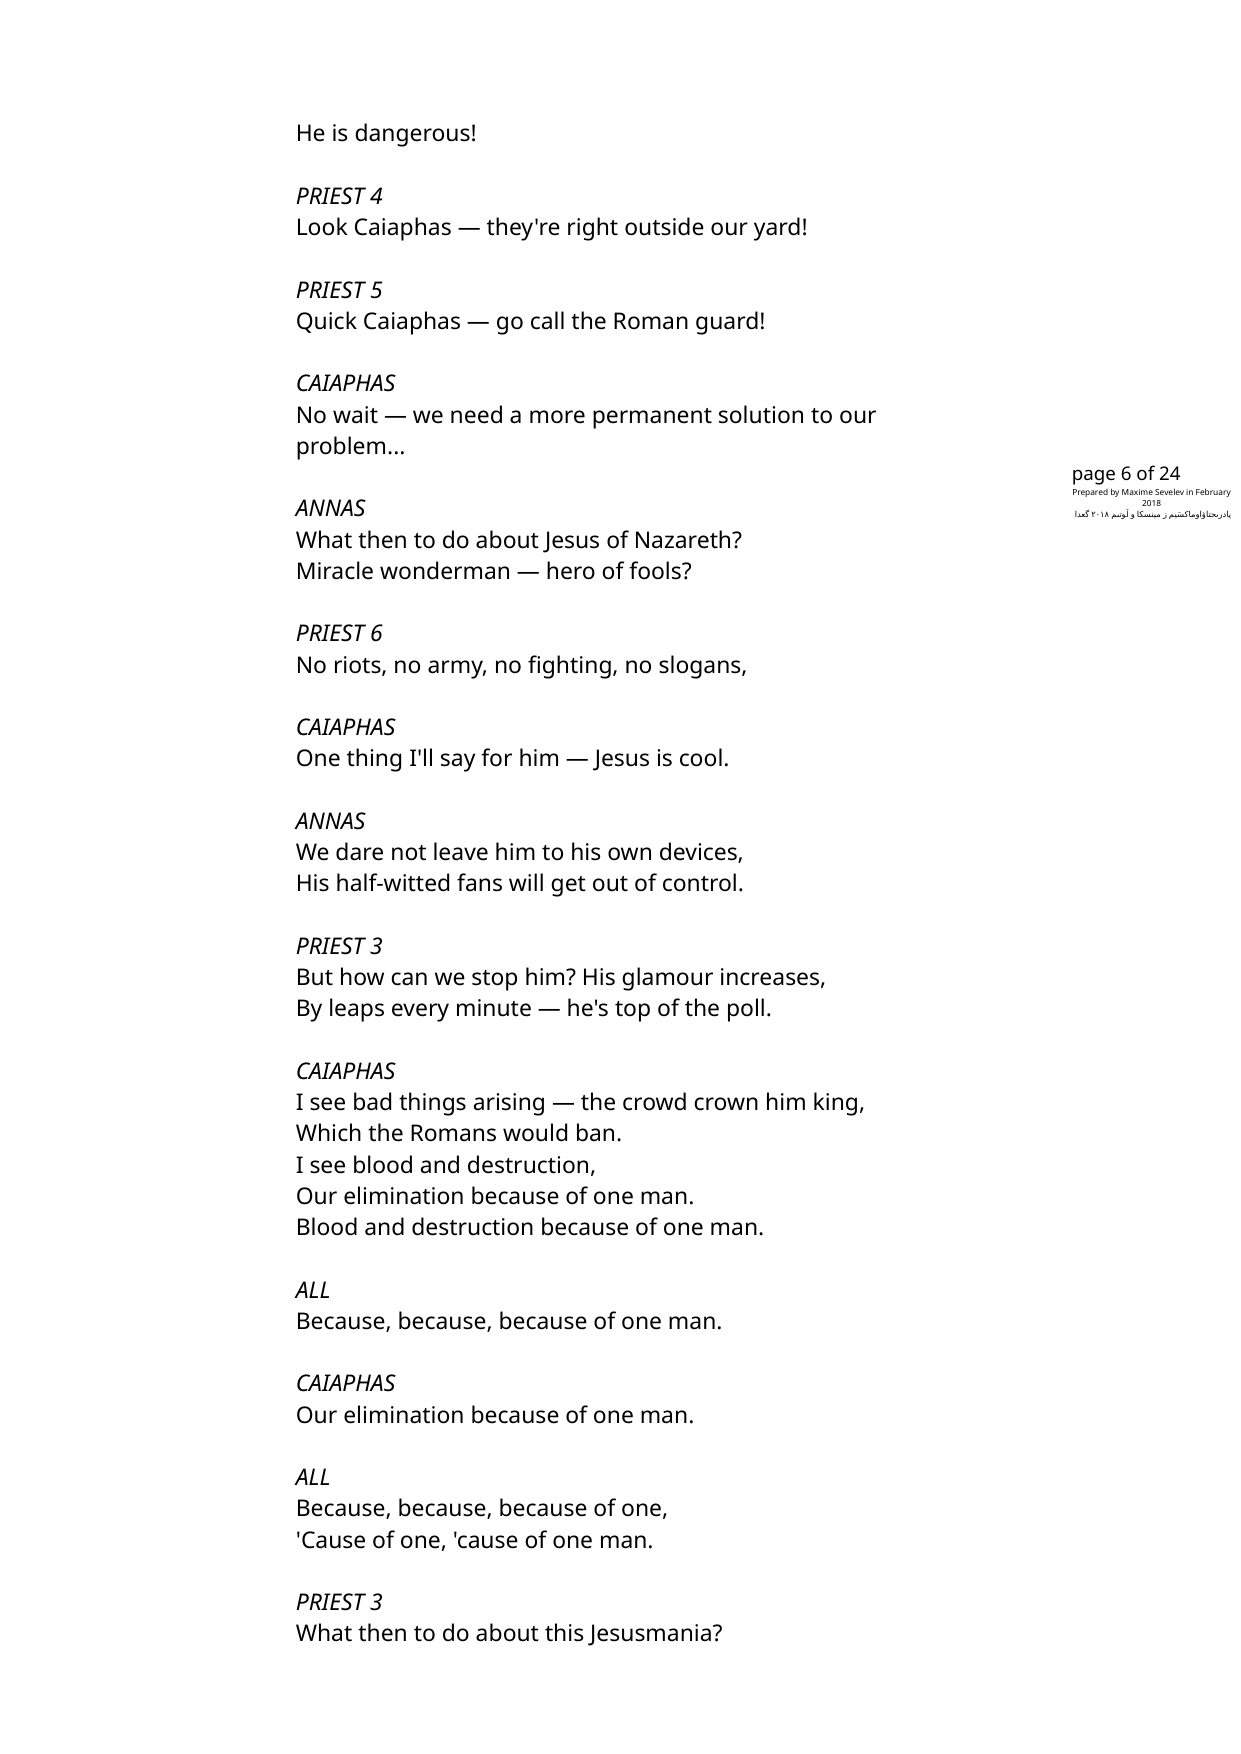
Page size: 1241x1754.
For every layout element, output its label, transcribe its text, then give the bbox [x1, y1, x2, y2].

text What then to do about Jesus of Nazareth? [296, 523, 961, 555]
text CAIAPHAS [296, 367, 961, 398]
text 'Cause of one, 'cause of one man. [296, 1523, 961, 1555]
text PRIEST 5 [296, 273, 961, 305]
text No wait — we need a more permanent solution to our problem... [296, 398, 961, 461]
text ALL [296, 1461, 961, 1492]
text Our elimination because of one man. [296, 1180, 961, 1211]
text Because, because, because of one, [296, 1492, 961, 1523]
text ANNAS [296, 492, 961, 523]
text No riots, no army, no fighting, no slogans, [296, 648, 961, 680]
text I see blood and destruction, [296, 1148, 961, 1180]
text PRIEST 3 [296, 930, 961, 961]
text PRIEST 4 [296, 180, 961, 211]
text By leaps every minute — he's top of the poll. [296, 992, 961, 1023]
text But how can we stop him? His glamour increases, [296, 961, 961, 992]
text We dare not leave him to his own devices, [296, 836, 961, 867]
text PRIEST 3 [296, 1586, 961, 1617]
text CAIAPHAS [296, 711, 961, 742]
text CAIAPHAS [296, 1055, 961, 1086]
text Our elimination because of one man. [296, 1398, 961, 1430]
text Blood and destruction because of one man. [296, 1211, 961, 1242]
text PRIEST 6 [296, 617, 961, 648]
text His half-witted fans will get out of control. [296, 867, 961, 898]
text He is dangerous! [296, 117, 961, 148]
text What then to do about this Jesusmania? [296, 1617, 961, 1648]
text ALL [296, 1273, 961, 1305]
text Which the Romans would ban. [296, 1117, 961, 1148]
text Because, because, because of one man. [296, 1305, 961, 1336]
text One thing I'll say for him — Jesus is cool. [296, 742, 961, 773]
text Miracle wonderman — hero of fools? [296, 555, 961, 586]
text ANNAS [296, 805, 961, 836]
text Look Caiaphas — they're right outside our yard! [296, 211, 961, 242]
text CAIAPHAS [296, 1367, 961, 1398]
text I see bad things arising — the crowd crown him king, [296, 1086, 961, 1117]
text Quick Caiaphas — go call the Roman guard! [296, 305, 961, 336]
